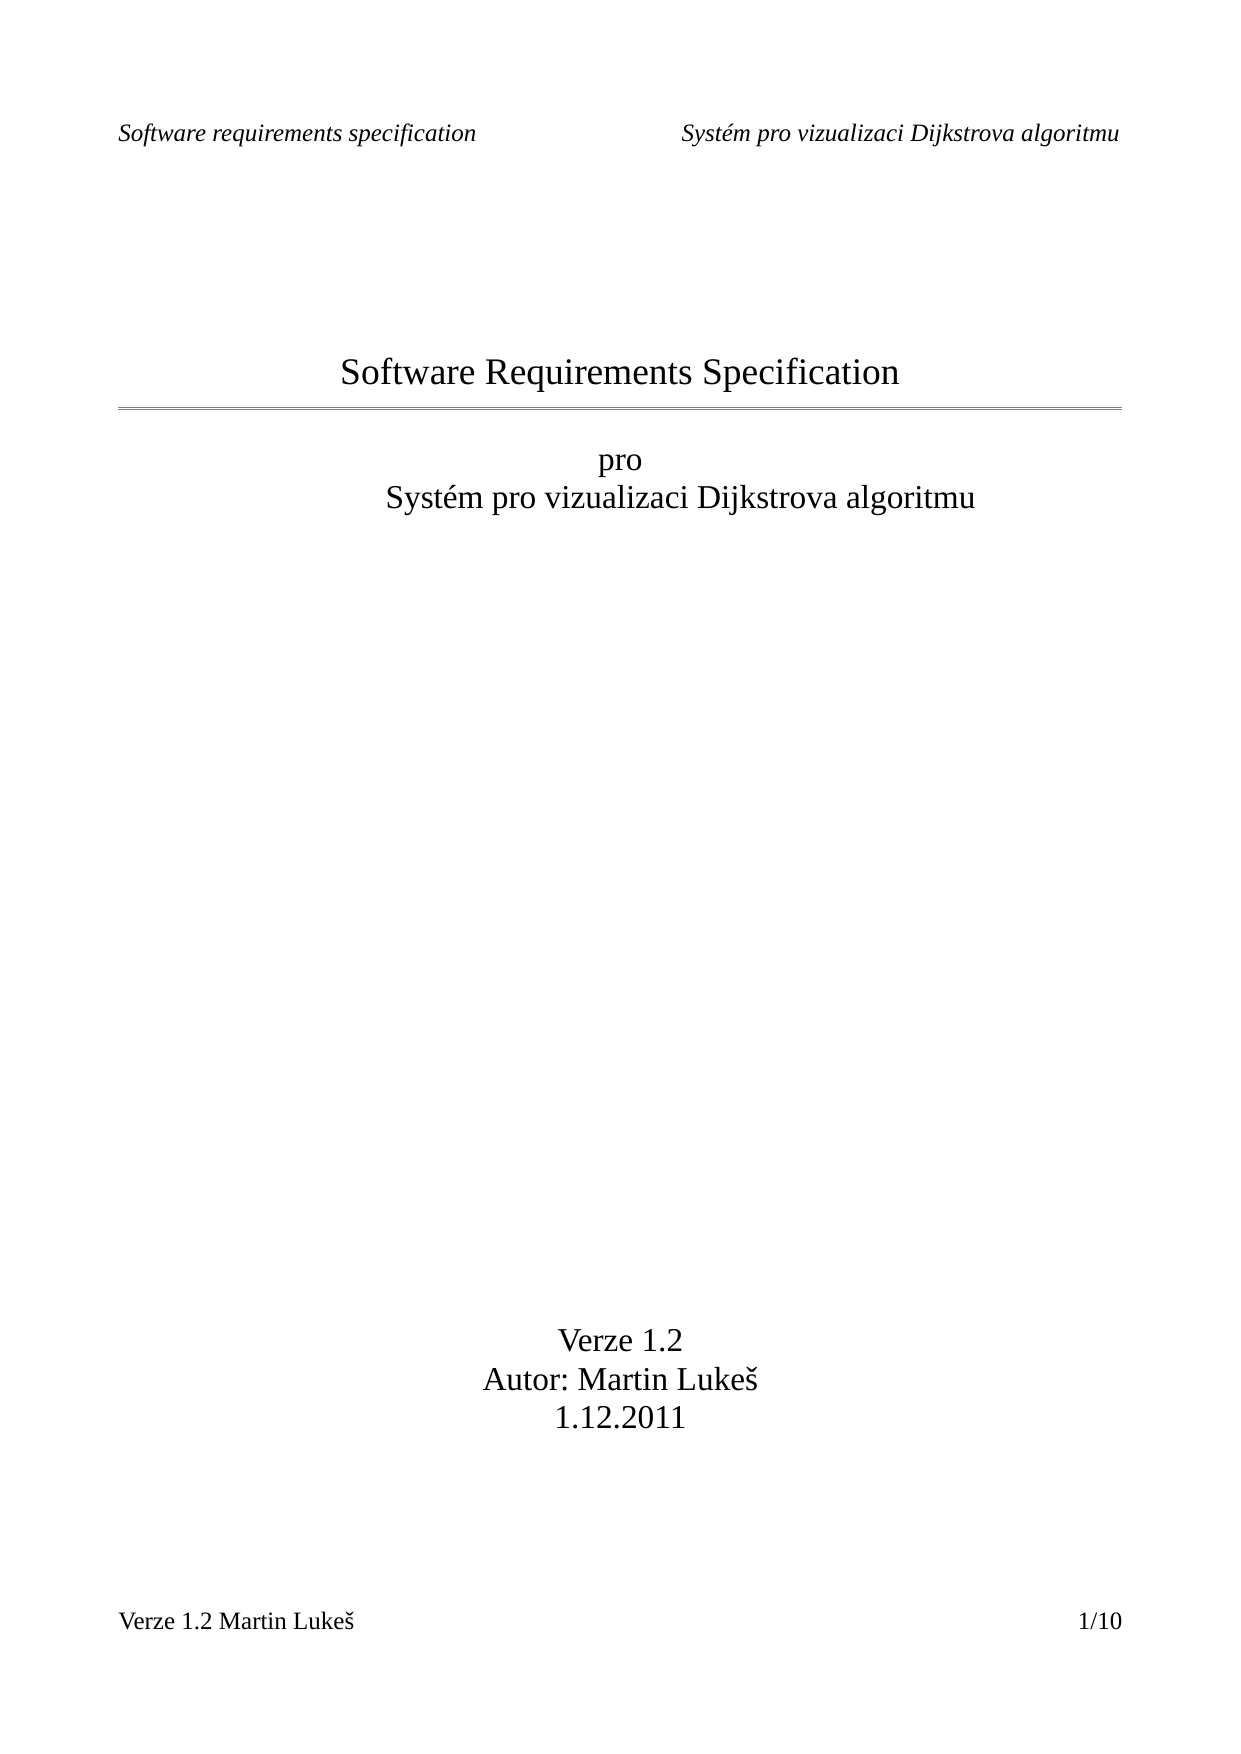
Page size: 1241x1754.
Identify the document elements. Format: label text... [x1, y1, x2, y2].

text Autor: Martin Lukeš [118, 1359, 1122, 1397]
text Software Requirements Specification [118, 349, 1122, 393]
text Systém pro vizualizaci Dijkstrova algoritmu [118, 477, 1122, 516]
text pro [118, 439, 1122, 477]
text Verze 1.2 [118, 1321, 1122, 1359]
text 1.12.2011 [118, 1397, 1122, 1436]
